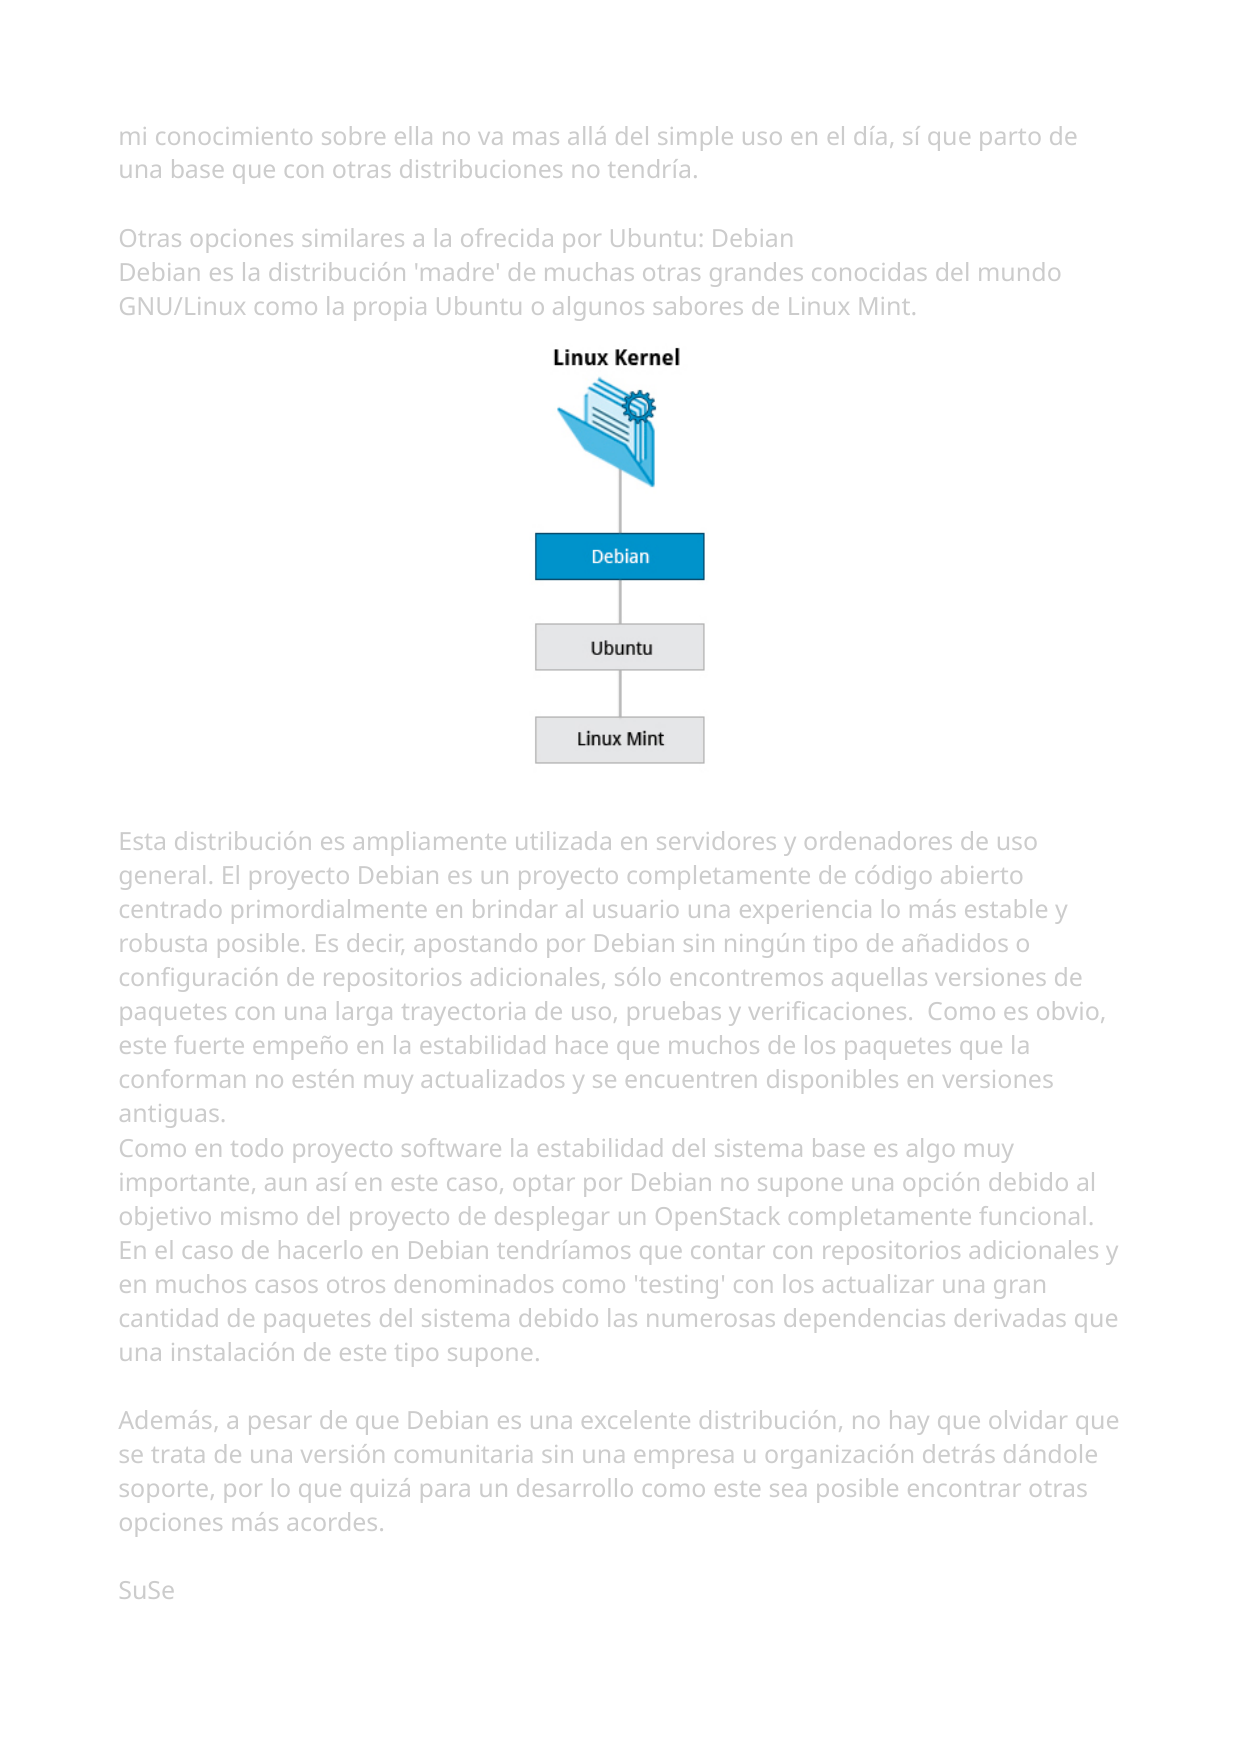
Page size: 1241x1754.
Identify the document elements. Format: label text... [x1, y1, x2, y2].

text Debian es la distribución 'madre' de muchas otras grandes conocidas del mundo GNU/Linux como la propia Ubuntu o algunos sabores de Linux Mint. [118, 254, 1122, 322]
text Otras opciones similares a la ofrecida por Ubuntu: Debian [118, 220, 1122, 254]
text SuSe [118, 1573, 1122, 1607]
text Como en todo proyecto software la estabilidad del sistema base es algo muy importante, aun así en este caso, optar por Debian no supone una opción debido al objetivo mismo del proyecto de desplegar un OpenStack completamente funcional. En el caso de hacerlo en Debian tendríamos que contar con repositorios adicionales y en muchos casos otros denominados como 'testing' con los actualizar una gran cantidad de paquetes del sistema debido las numerosas dependencias derivadas que una instalación de este tipo supone. [118, 1130, 1122, 1369]
text Esta distribución es ampliamente utilizada en servidores y ordenadores de uso general. El proyecto Debian es un proyecto completamente de código abierto centrado primordialmente en brindar al usuario una experiencia lo más estable y robusta posible. Es decir, apostando por Debian sin ningún tipo de añadidos o configuración de repositorios adicionales, sólo encontremos aquellas versiones de paquetes con una larga trayectoria de uso, pruebas y verificaciones. Como es obvio, este fuerte empeño en la estabilidad hace que muchos de los paquetes que la conforman no estén muy actualizados y se encuentren disponibles en versiones antiguas. [118, 322, 1122, 1130]
picture [509, 322, 731, 790]
text mi conocimiento sobre ella no va mas allá del simple uso en el día, sí que parto de una base que con otras distribuciones no tendría. [118, 118, 1122, 186]
text Además, a pesar de que Debian es una excelente distribución, no hay que olvidar que se trata de una versión comunitaria sin una empresa u organización detrás dándole soporte, por lo que quizá para un desarrollo como este sea posible encontrar otras opciones más acordes. [118, 1403, 1122, 1539]
